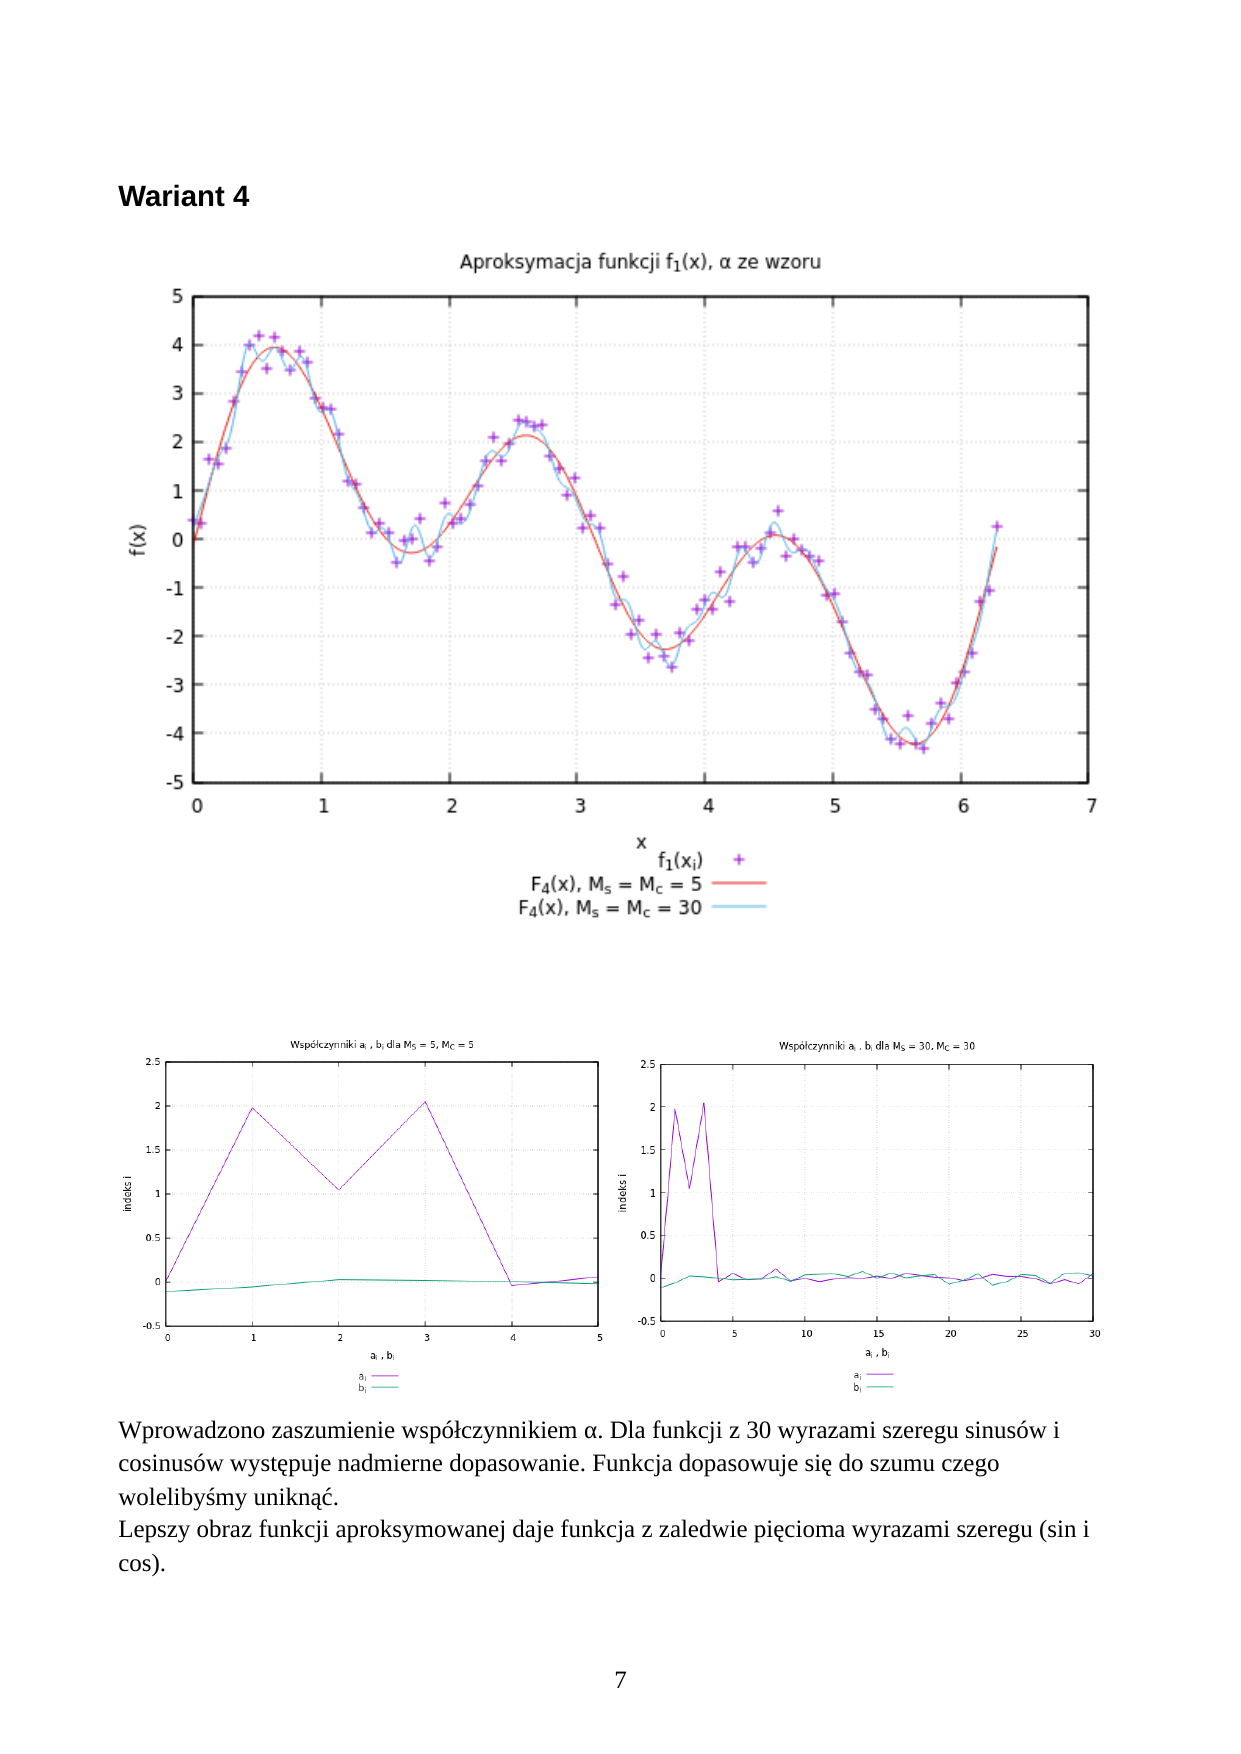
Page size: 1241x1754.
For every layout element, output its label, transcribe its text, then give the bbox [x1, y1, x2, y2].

picture [118, 1026, 1109, 1397]
picture [120, 225, 1121, 927]
text Wprowadzono zaszumienie współczynnikiem α. Dla funkcji z 30 wyrazami szeregu sinusów i cosinusów występuje nadmierne dopasowanie. Funkcja dopasowuje się do szumu czego wolelibyśmy uniknąć. Lepszy obraz funkcji aproksymowanej daje funkcja z zaledwie pięcioma wyrazami szeregu (sin i cos). [118, 1416, 1122, 1576]
subtitle Wariant 4 [118, 179, 1122, 213]
